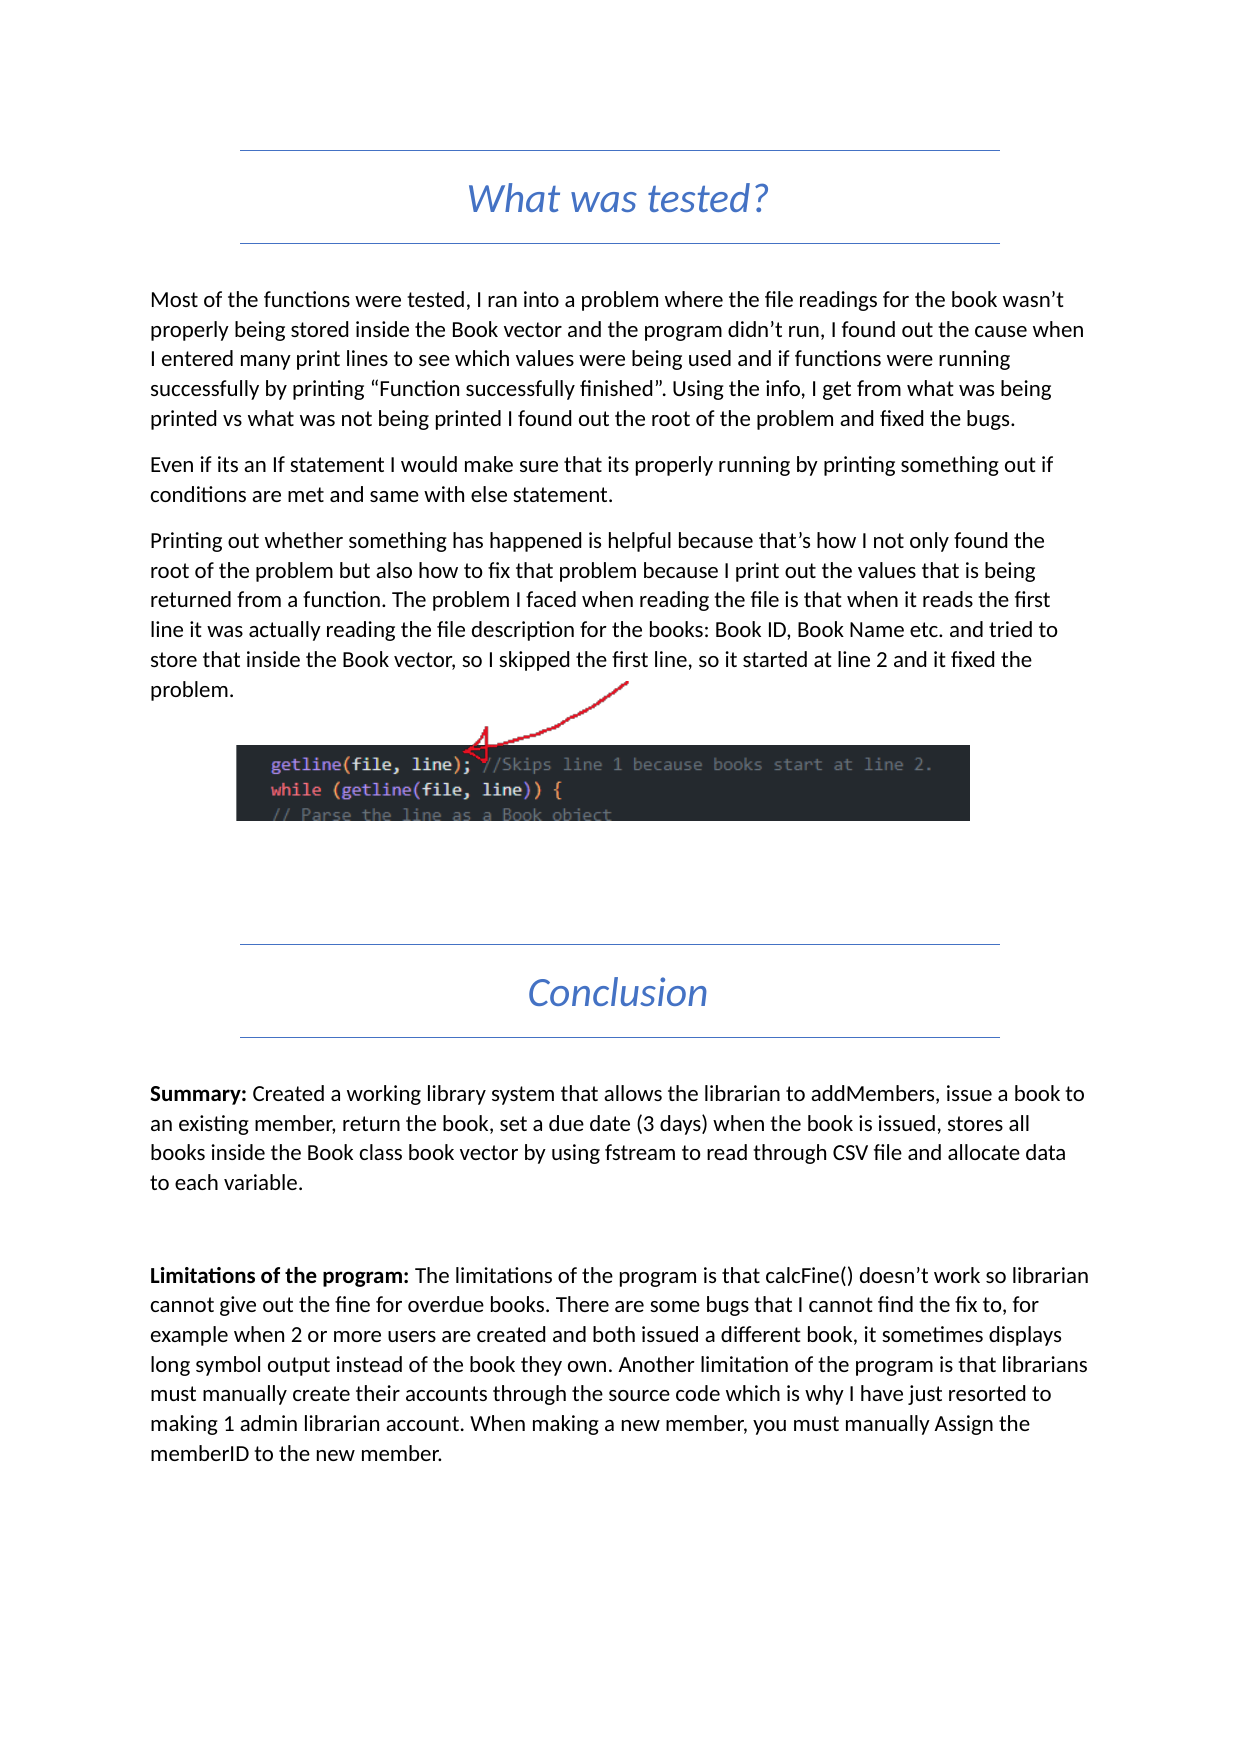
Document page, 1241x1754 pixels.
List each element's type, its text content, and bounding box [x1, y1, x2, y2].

text Printing out whether something has happened is helpful because that’s how I not only found the root of the problem but also how to fix that problem because I print out the values that is being returned from a function. The problem I faced when reading the file is that when it reads the first line it was actually reading the file description for the books: Book ID, Book Name etc. and tried to store that inside the Book vector, so I skipped the first line, so it started at line 2 and it fixed the problem. [150, 526, 1090, 703]
text Even if its an If statement I would make sure that its properly running by printing something out if conditions are met and same with else statement. [150, 450, 1090, 508]
text Conclusion [240, 945, 1000, 1037]
text What was tested? [240, 151, 1000, 243]
text Most of the functions were tested, I ran into a problem where the file readings for the book wasn’t properly being stored inside the Book vector and the program didn’t run, I found out the cause when I entered many print lines to see which values were being used and if functions were running successfully by printing “Function successfully finished”. Using the info, I get from what was being printed vs what was not being printed I found out the root of the problem and fixed the bugs. [150, 285, 1090, 432]
text Summary: Created a working library system that allows the librarian to addMembers, issue a book to an existing member, return the book, set a due date (3 days) when the book is issued, stores all books inside the Book class book vector by using fstream to read through CSV file and allocate data to each variable. [150, 1079, 1090, 1196]
text Limitations of the program: The limitations of the program is that calcFine() doesn’t work so librarian cannot give out the fine for overdue books. There are some bugs that I cannot find the fix to, for example when 2 or more users are created and both issued a different book, it sometimes displays long symbol output instead of the book they own. Another limitation of the program is that librarians must manually create their accounts through the source code which is why I have just resorted to making 1 admin librarian account. When making a new member, you must manually Assign the memberID to the new member. [150, 1261, 1090, 1467]
